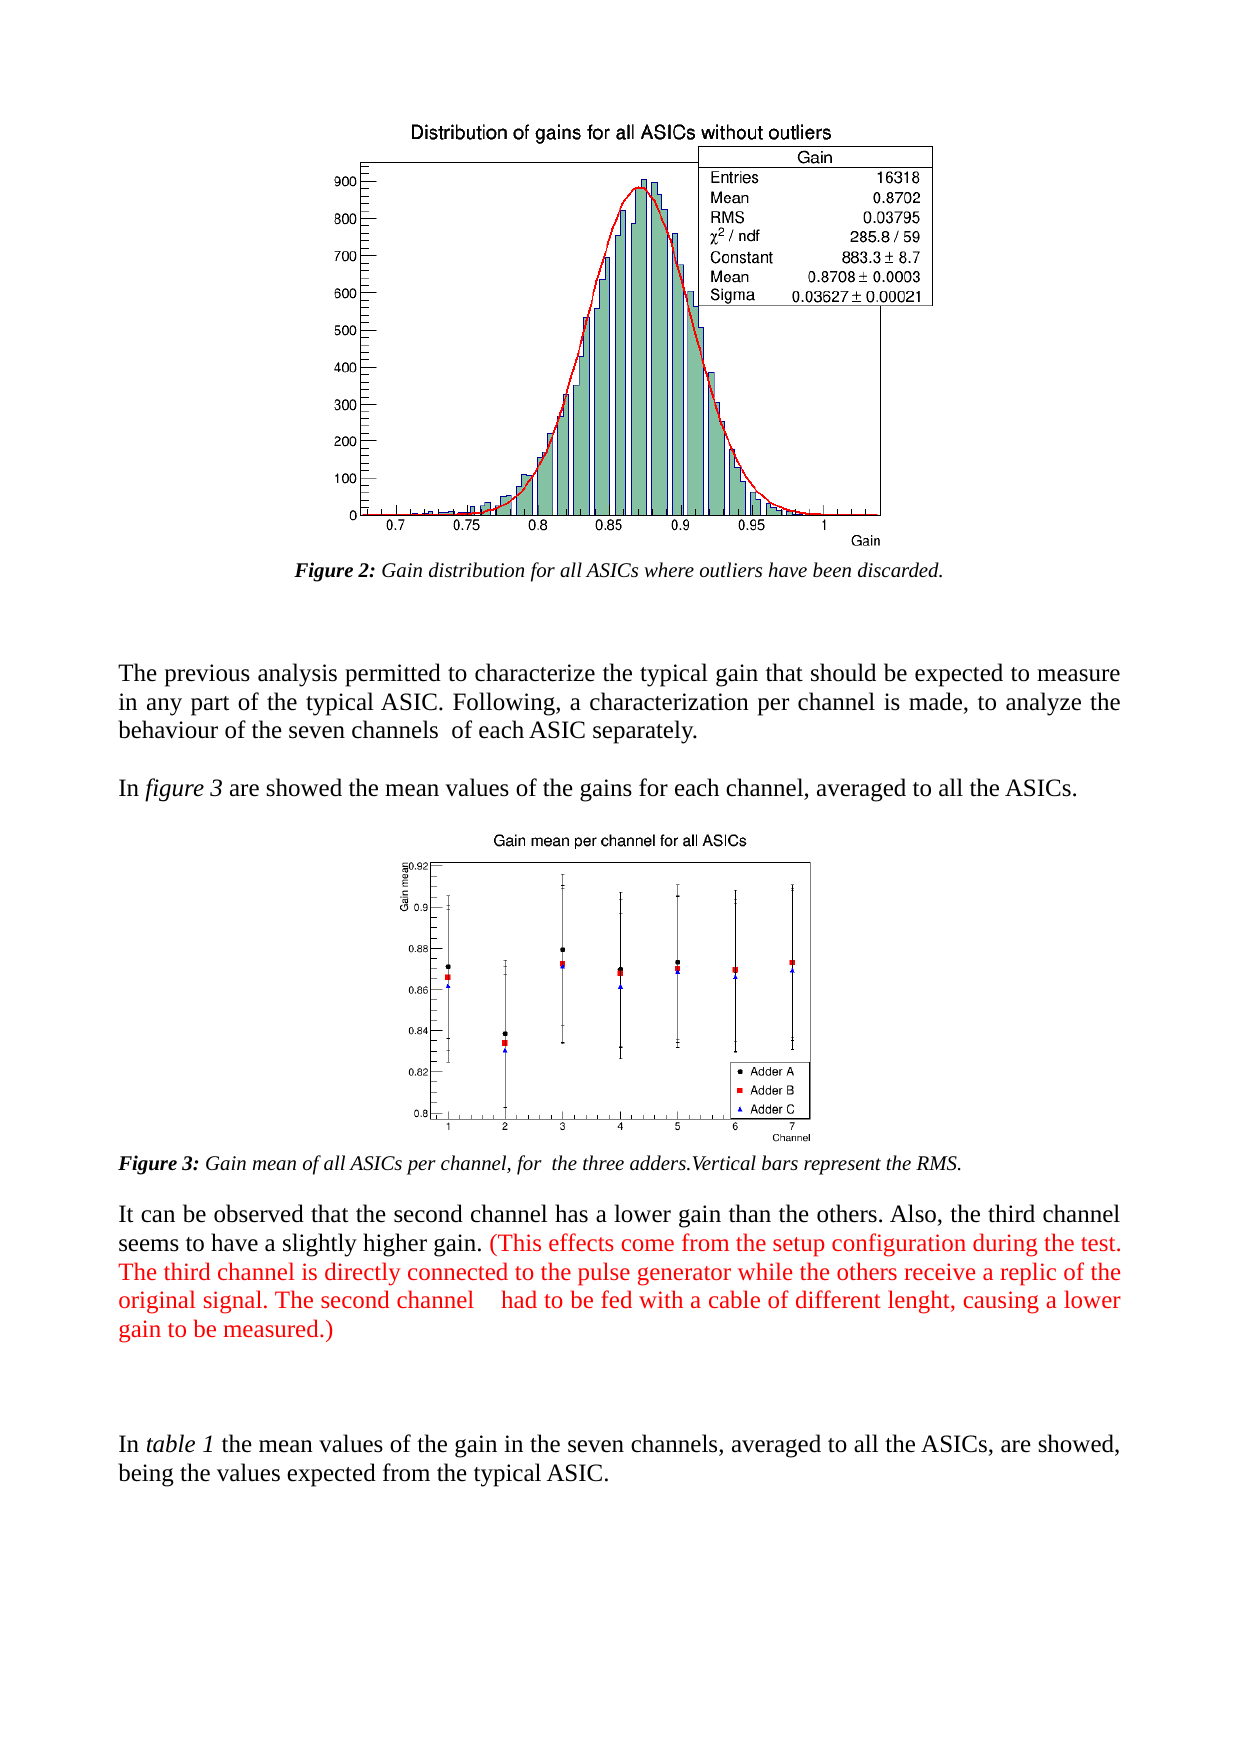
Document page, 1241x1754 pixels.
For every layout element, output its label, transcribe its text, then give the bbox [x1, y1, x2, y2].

picture [383, 830, 857, 1151]
text Figure 3: Gain mean of all ASICs per channel, for the three adders.Vertical bars represent the RMS. [118, 830, 1122, 1175]
text The previous analysis permitted to characterize the typical gain that should be expected to measure in any part of the typical ASIC. Following, a characterization per channel is made, to analyze the behaviour of the seven channels of each ASIC separately. [118, 658, 1122, 744]
text Figure 2: Gain distribution for all ASICs where outliers have been discarded. [118, 118, 1122, 582]
picture [295, 118, 945, 559]
text In table 1 the mean values of the gain in the seven channels, averaged to all the ASICs, are showed, being the values expected from the typical ASIC. [118, 1429, 1122, 1487]
text It can be observed that the second channel has a lower gain than the others. Also, the third channel seems to have a slightly higher gain. (This effects come from the setup configuration during the test. The third channel is directly connected to the pulse generator while the others receive a replic of the original signal. The second channel had to be fed with a cable of different lenght, causing a lower gain to be measured.) [118, 1199, 1122, 1343]
text In figure 3 are showed the mean values of the gains for each channel, averaged to all the ASICs. [118, 773, 1122, 802]
